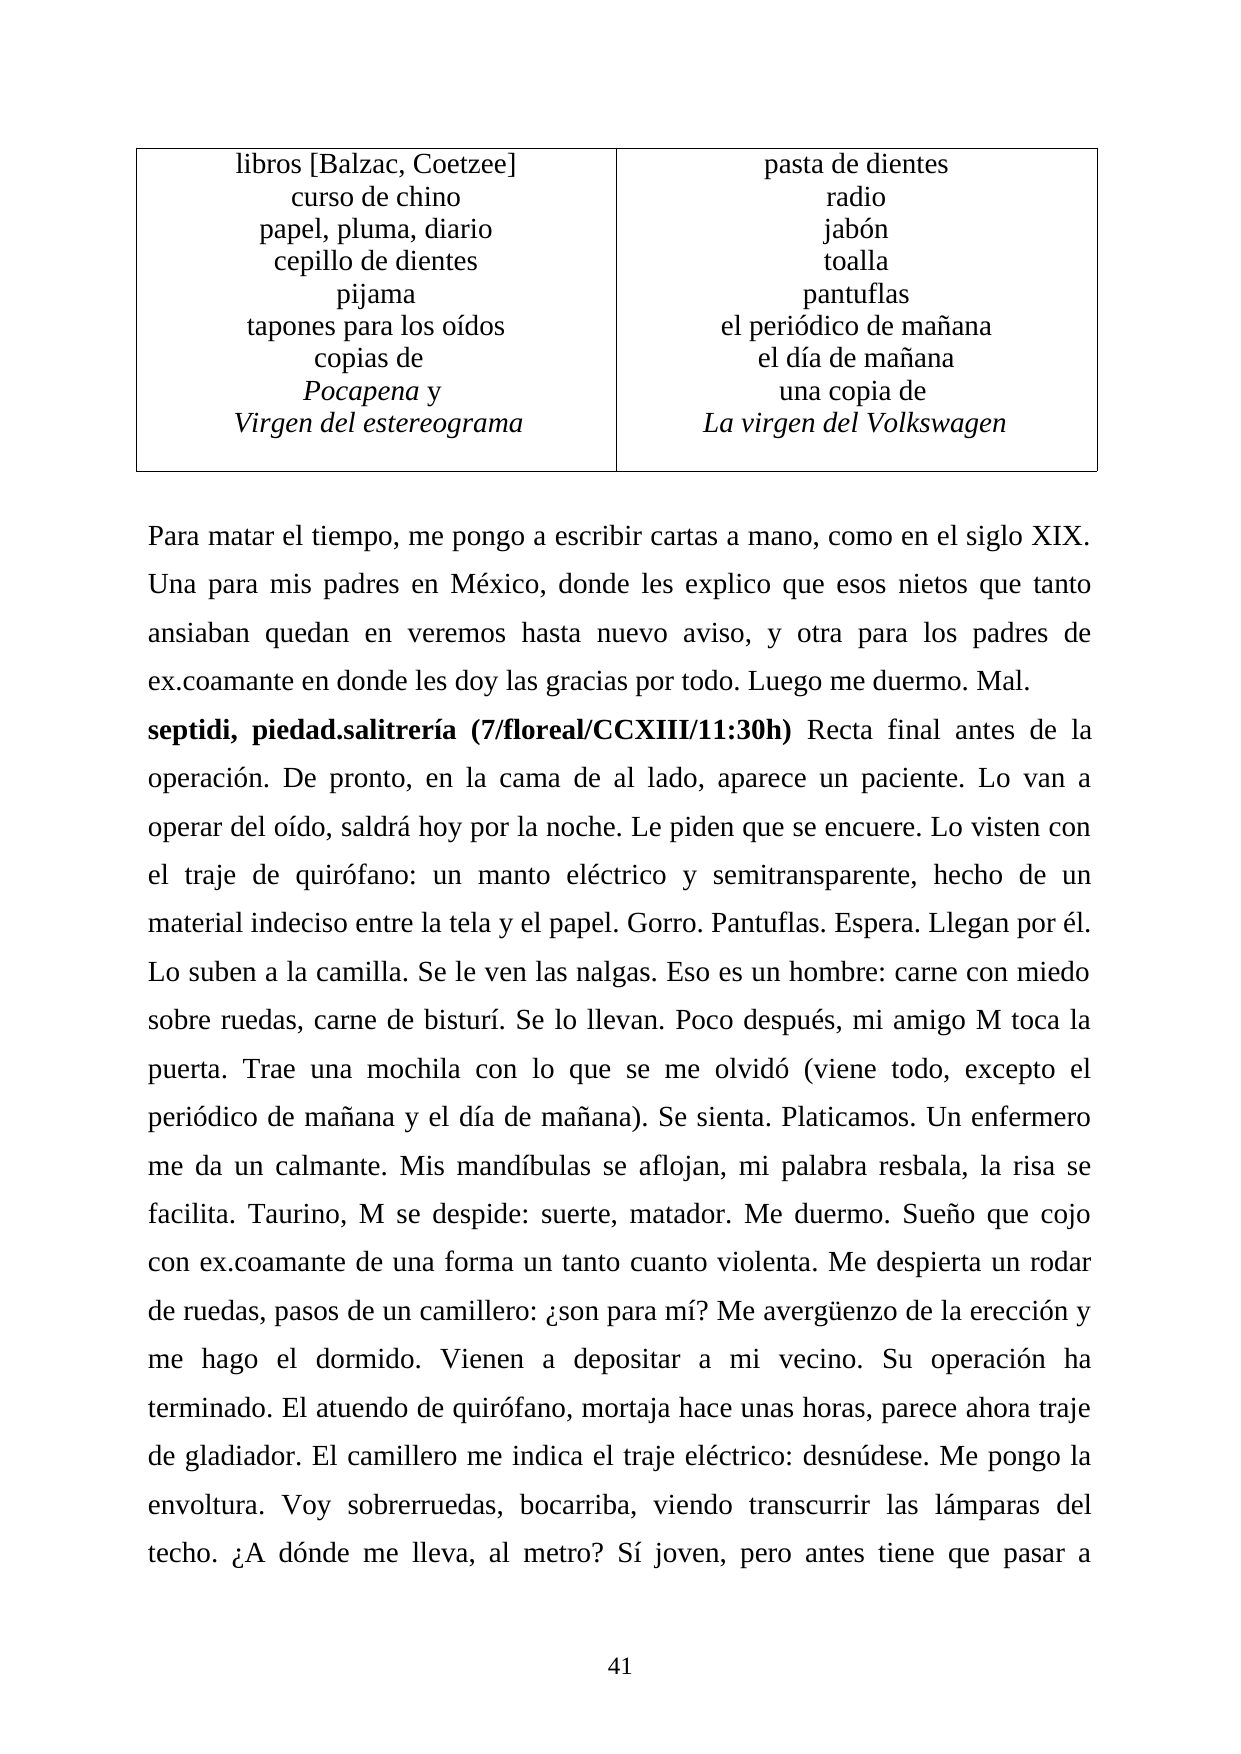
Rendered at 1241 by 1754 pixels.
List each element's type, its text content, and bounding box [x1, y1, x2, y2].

text septidi, piedad.salitrería (7/floreal/CCXIII/11:30h) Recta final antes de la operación. De pronto, en la cama de al lado, aparece un paciente. Lo van a operar del oído, saldrá hoy por la noche. Le piden que se encuere. Lo visten con el traje de quirófano: un manto eléctrico y semitransparente, hecho de un material indeciso entre la tela y el papel. Gorro. Pantuflas. Espera. Llegan por él. Lo suben a la camilla. Se le ven las nalgas. Eso es un hombre: carne con miedo sobre ruedas, carne de bisturí. Se lo llevan. Poco después, mi amigo M toca la puerta. Trae una mochila con lo que se me olvidó (viene todo, excepto el periódico de mañana y el día de mañana). Se sienta. Platicamos. Un enfermero me da un calmante. Mis mandíbulas se aflojan, mi palabra resbala, la risa se facilita. Taurino, M se despide: suerte, matador. Me duermo. Sueño que cojo con ex.coamante de una forma un tanto cuanto violenta. Me despierta un rodar de ruedas, pasos de un camillero: ¿son para mí? Me avergüenzo de la erección y me hago el dormido. Vienen a depositar a mi vecino. Su operación ha terminado. El atuendo de quirófano, mortaja hace unas horas, parece ahora traje de gladiador. El camillero me indica el traje eléctrico: desnúdese. Me pongo la envoltura. Voy sobrerruedas, bocarriba, viendo transcurrir las lámparas del techo. ¿A dónde me lleva, al metro? Sí joven, pero antes tiene que pasar a [148, 713, 1092, 1569]
text Para matar el tiempo, me pongo a escribir cartas a mano, como en el siglo XIX. Una para mis padres en México, donde les explico que esos nietos que tanto ansiaban quedan en veremos hasta nuevo aviso, y otra para los padres de ex.coamante en donde les doy las gracias por todo. Luego me duermo. Mal. [148, 519, 1092, 697]
table_cell pasta de dientes radio jabón toalla pantuflas el periódico de mañana el día de mañana una copia de La virgen del Volkswagen [617, 149, 1097, 471]
table_cell libros [Balzac, Coetzee] curso de chino papel, pluma, diario cepillo de dientes pijama tapones para los oídos copias de Pocapena y Virgen del estereograma [137, 149, 616, 471]
